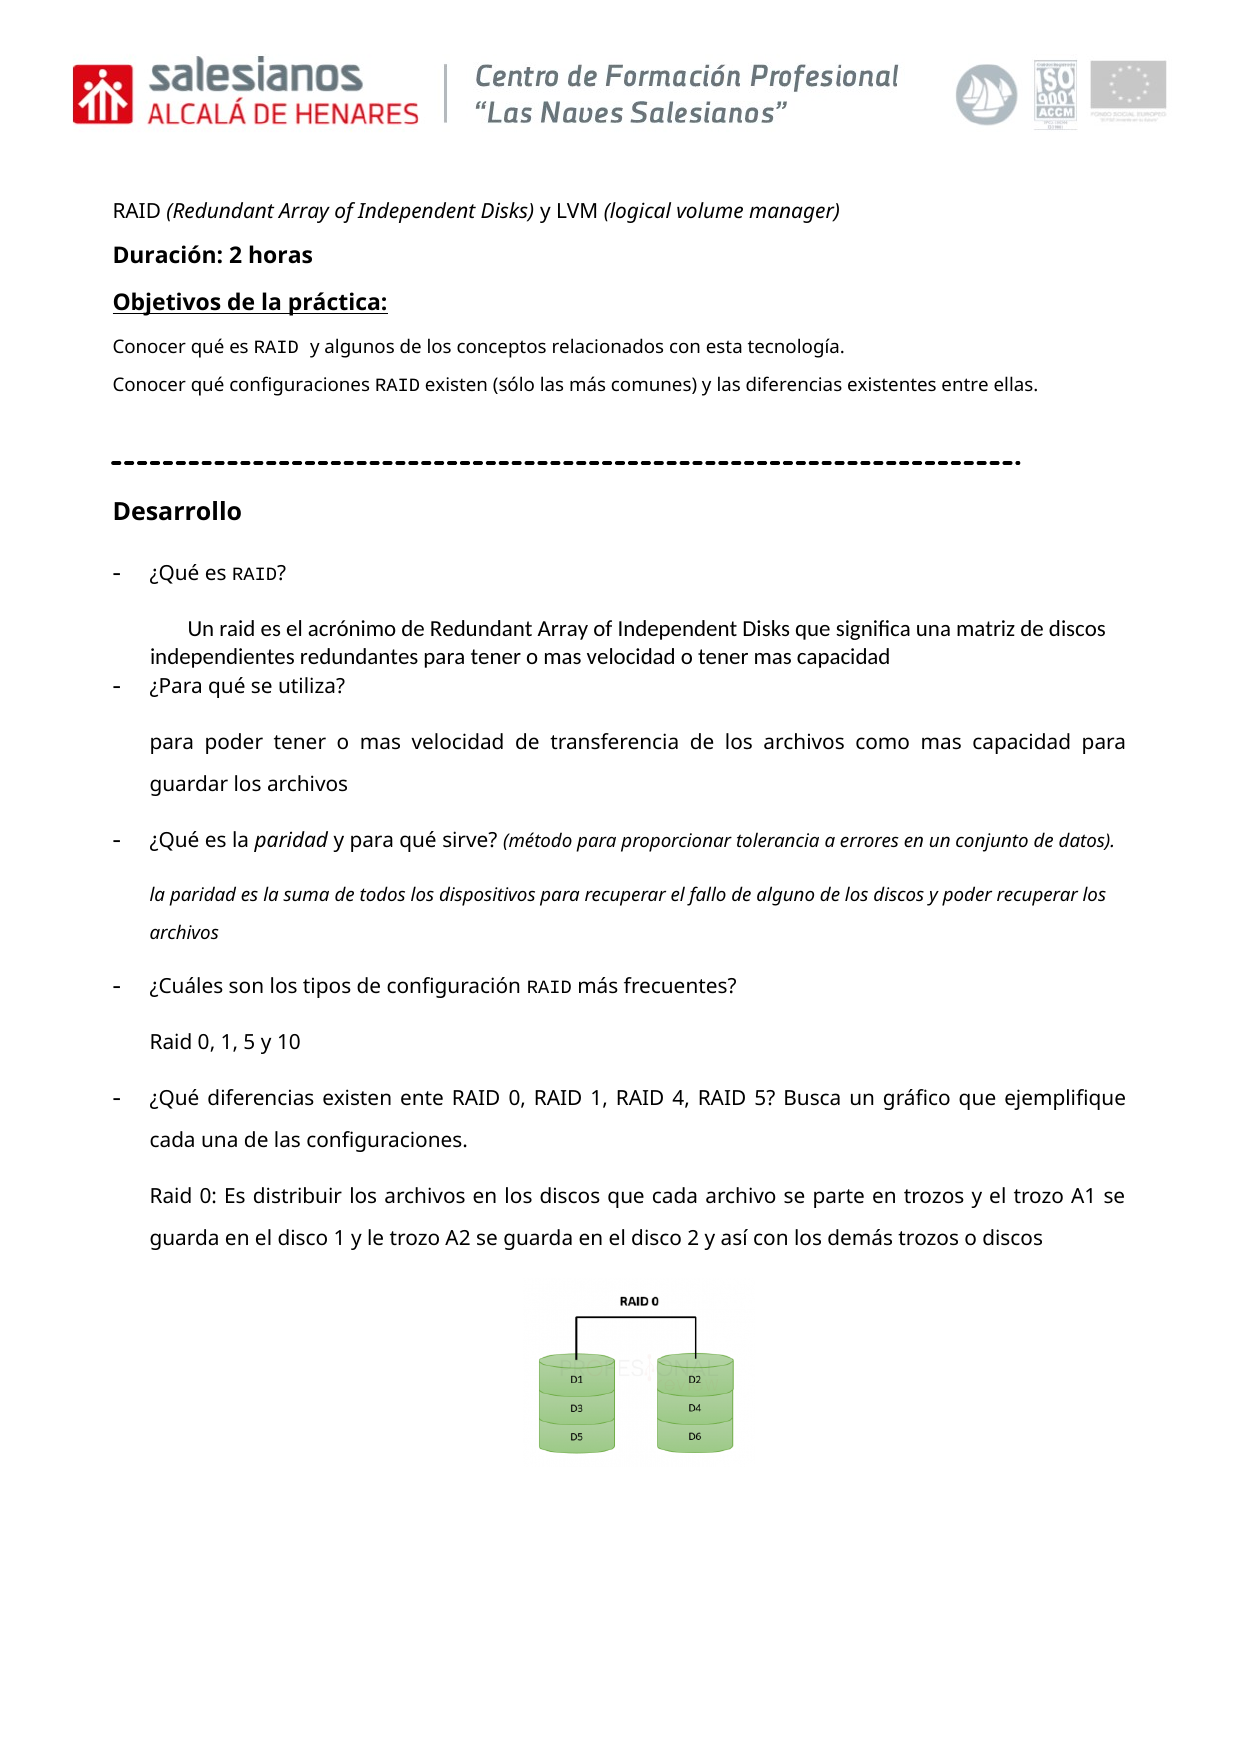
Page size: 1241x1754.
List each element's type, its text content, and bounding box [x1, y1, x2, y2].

list ¿Qué es la paridad y para qué sirve? (método para proporcionar tolerancia a errores en un conjunto de datos). [112, 824, 1128, 854]
list ¿Qué diferencias existen ente RAID 0, RAID 1, RAID 4, RAID 5? Busca un gráfico que ejemplifique cada una de las configuraciones. [112, 1082, 1128, 1154]
text Un raid es el acrónimo de Redundant Array of Independent Disks que significa una matriz de discos independientes redundantes para tener o mas velocidad o tener mas capacidad [150, 614, 1128, 670]
text RAID (Redundant Array of Independent Disks) y LVM (logical volume manager) [112, 197, 1128, 225]
list la paridad es la suma de todos los dispositivos para recuperar el fallo de alguno de los discos y poder recuperar los archivos [149, 881, 1128, 945]
list Conocer qué configuraciones RAID existen (sólo las más comunes) y las diferencias existentes entre ellas. [112, 371, 1128, 397]
list Raid 0, 1, 5 y 10 [149, 1027, 1128, 1055]
list ¿Para qué se utiliza? [112, 670, 1128, 700]
list ¿Cuáles son los tipos de configuración RAID más frecuentes? [112, 970, 1128, 1000]
list Conocer qué es RAID y algunos de los conceptos relacionados con esta tecnología. [112, 333, 1128, 359]
list Raid 0: Es distribuir los archivos en los discos que cada archivo se parte en trozos y el trozo A1 se guarda en el disco 1 y le trozo A2 se guarda en el disco 2 y así con los demás trozos o discos [149, 1181, 1128, 1252]
list para poder tener o mas velocidad de transferencia de los archivos como mas capacidad para guardar los archivos [149, 727, 1128, 798]
list ¿Qué es RAID? [112, 557, 1128, 587]
text Duración: 2 horas [112, 239, 1128, 270]
text Desarrollo [112, 494, 1128, 528]
text Objetivos de la práctica: [112, 286, 1128, 317]
